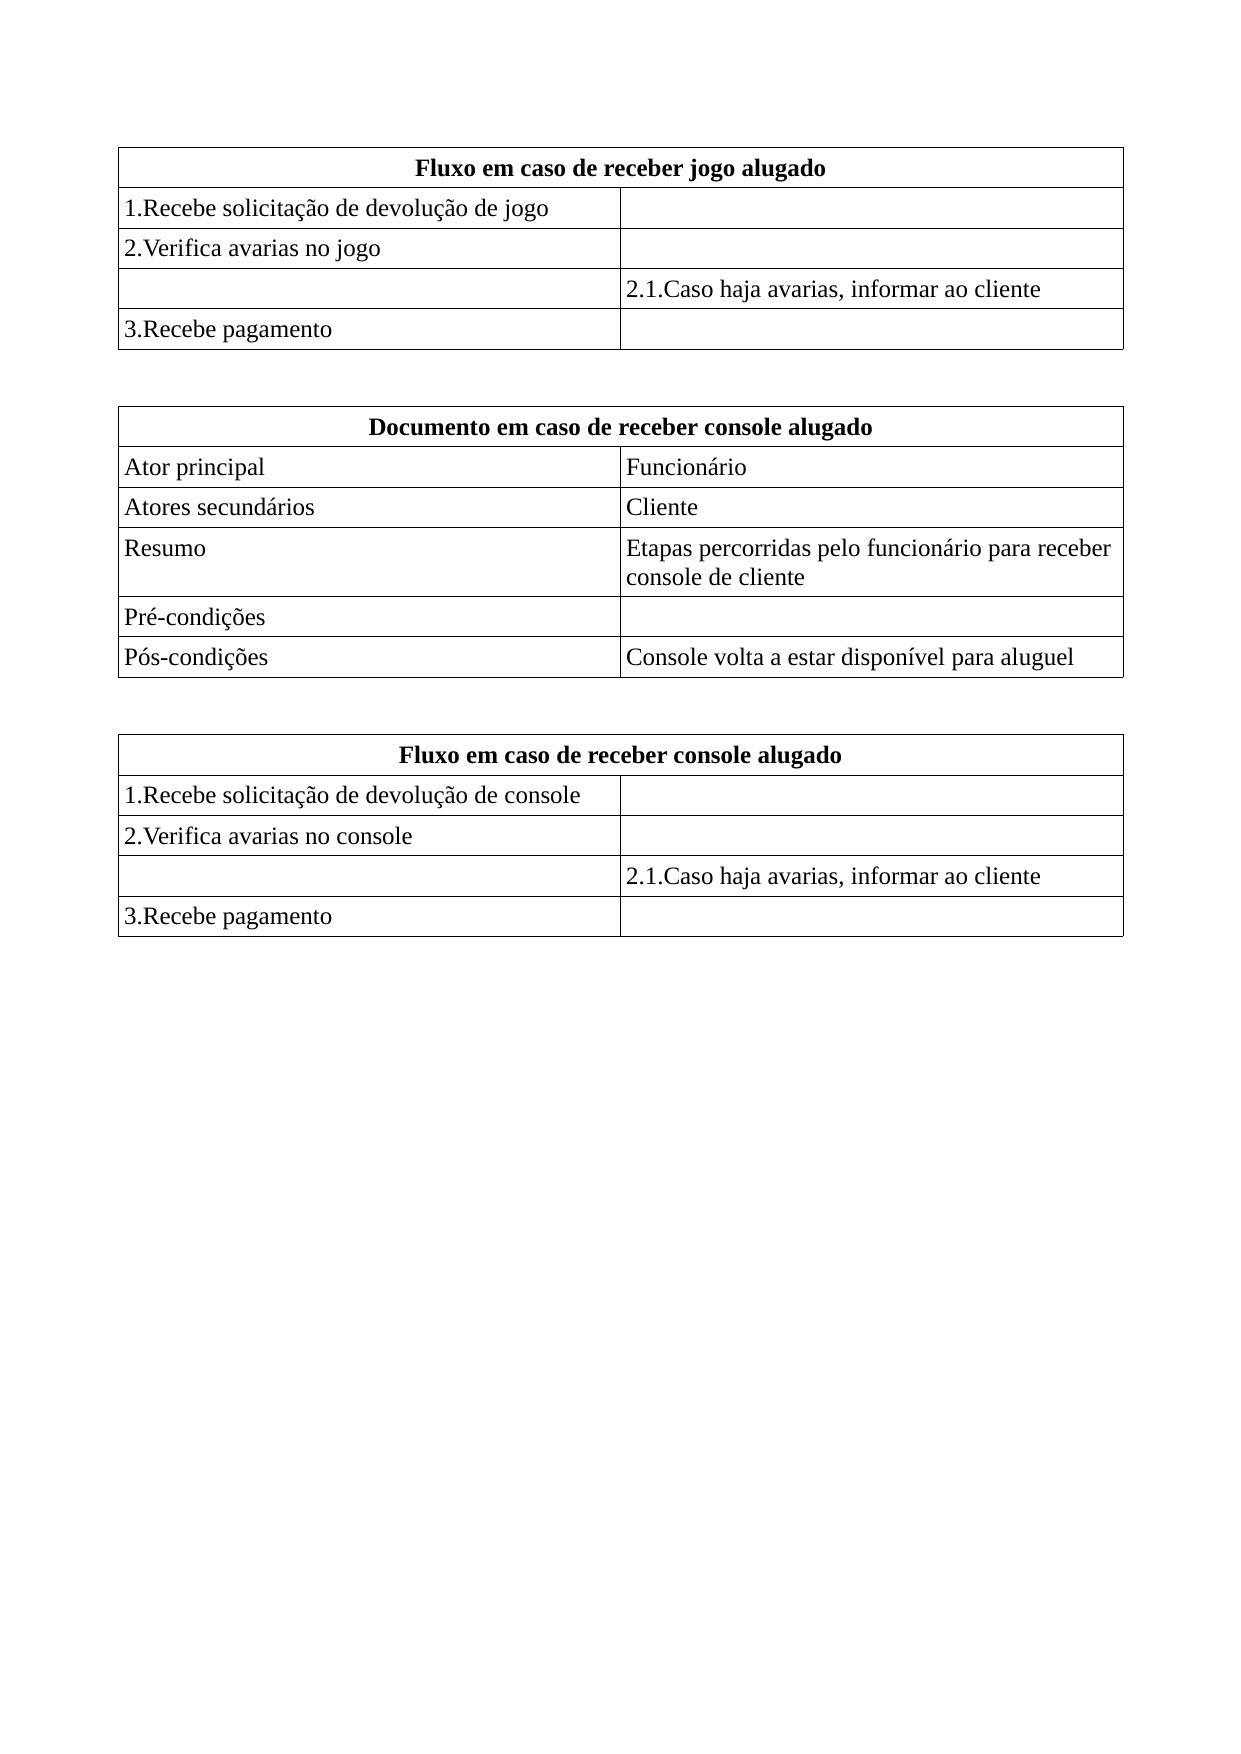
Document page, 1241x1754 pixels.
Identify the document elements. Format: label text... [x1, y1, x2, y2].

table_cell 3.Recebe pagamento [119, 309, 620, 348]
table_cell 1.Recebe solicitação de devolução de console [119, 776, 620, 815]
table_cell 2.Verifica avarias no console [119, 816, 620, 855]
table_cell Resumo [119, 528, 620, 596]
table_cell [621, 597, 1123, 636]
table_header Fluxo em caso de receber jogo alugado [119, 148, 1123, 187]
table_cell [621, 816, 1123, 855]
table_cell [621, 776, 1123, 815]
table_cell Pós-condições [119, 637, 620, 677]
table_cell [621, 309, 1123, 348]
table_cell Ator principal [119, 447, 620, 487]
table_cell Pré-condições [119, 597, 620, 636]
table_cell Console volta a estar disponível para aluguel [621, 637, 1123, 677]
table_header Fluxo em caso de receber console alugado [119, 735, 1123, 774]
table_cell Cliente [621, 488, 1123, 527]
table_cell Etapas percorridas pelo funcionário para receber console de cliente [621, 528, 1123, 596]
table_cell [621, 897, 1123, 936]
table_cell Funcionário [621, 447, 1123, 487]
table_cell [621, 229, 1123, 268]
table_cell 1.Recebe solicitação de devolução de jogo [119, 188, 620, 227]
table_header Documento em caso de receber console alugado [119, 407, 1123, 446]
table_cell 3.Recebe pagamento [119, 897, 620, 936]
table_cell Atores secundários [119, 488, 620, 527]
table_cell 2.1.Caso haja avarias, informar ao cliente [621, 856, 1123, 896]
table_cell 2.1.Caso haja avarias, informar ao cliente [621, 269, 1123, 308]
table_cell [621, 188, 1123, 227]
table_cell [119, 856, 620, 896]
table_cell 2.Verifica avarias no jogo [119, 229, 620, 268]
table_cell [119, 269, 620, 308]
